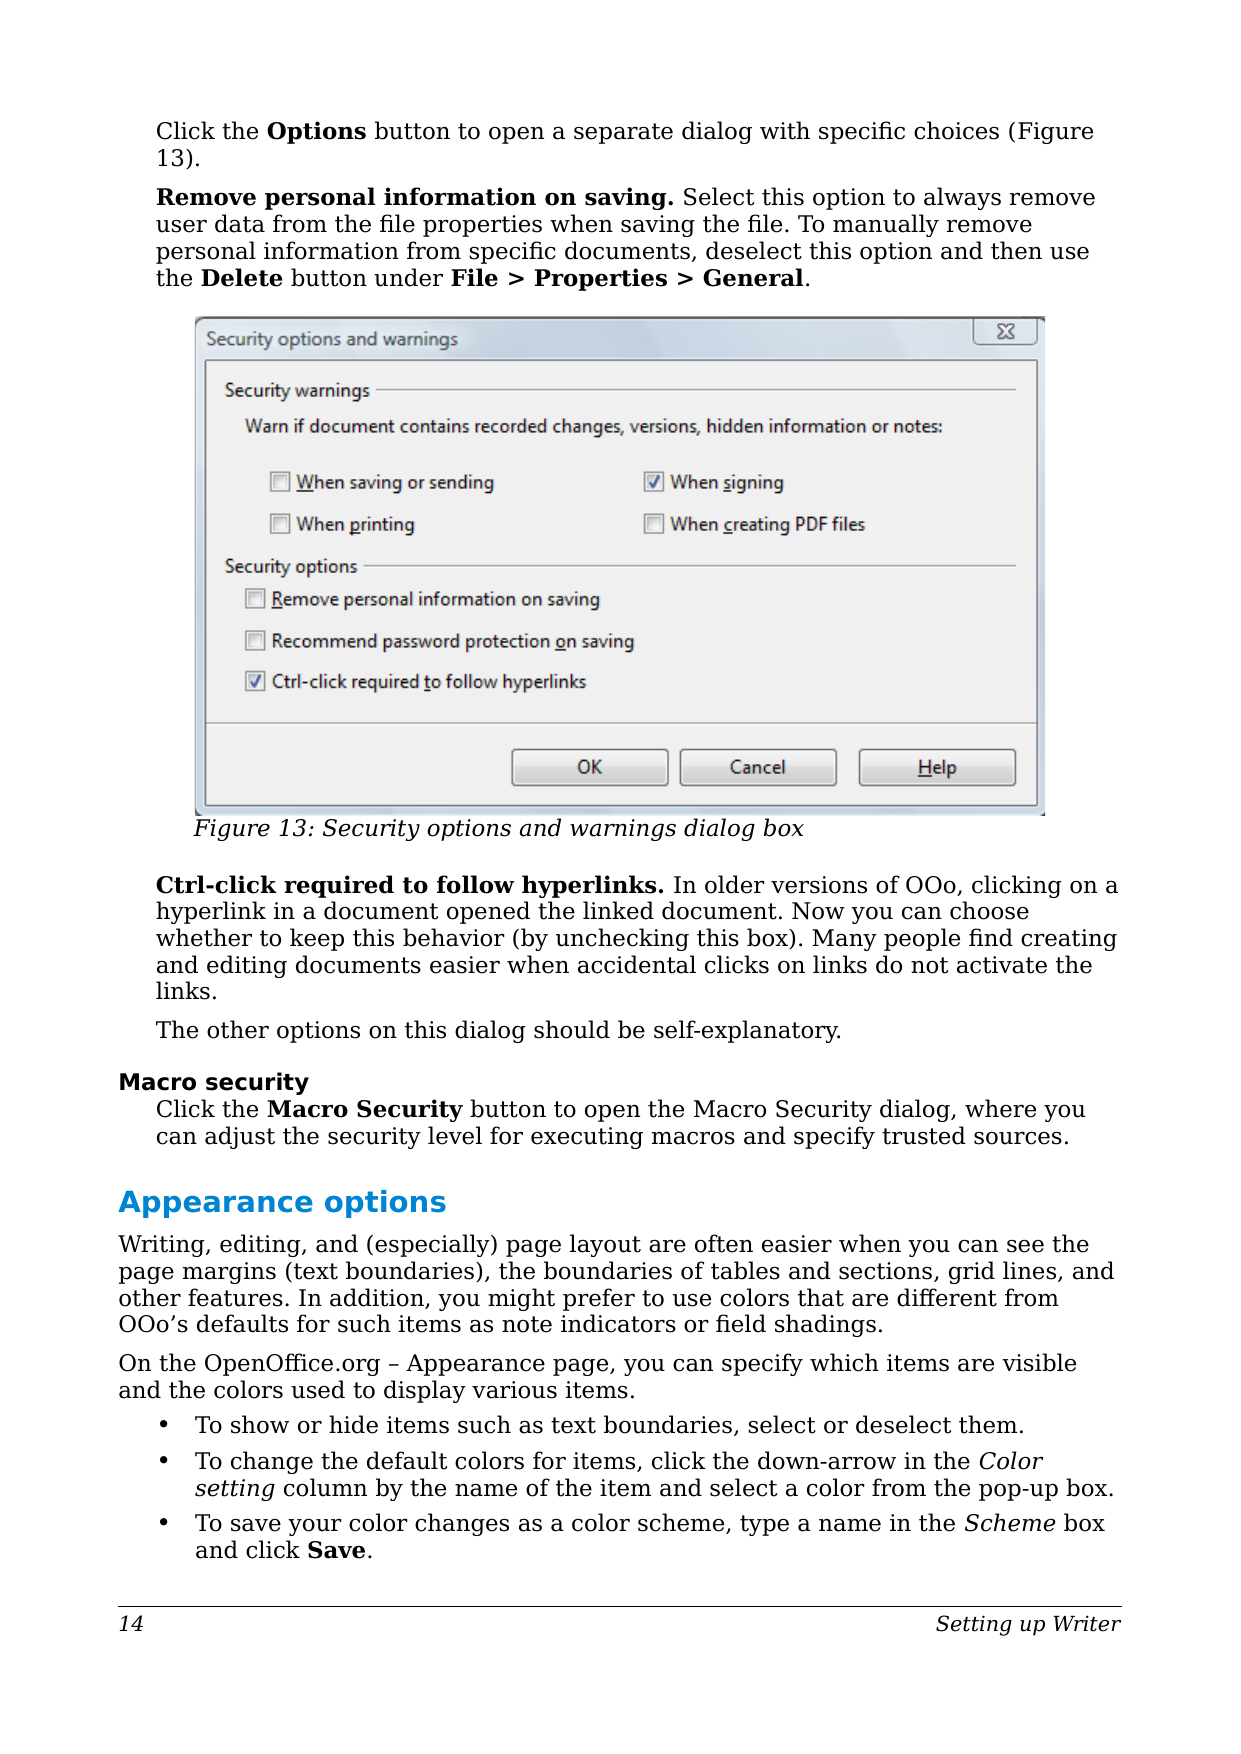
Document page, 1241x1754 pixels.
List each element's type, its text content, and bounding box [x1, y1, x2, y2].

text Macro security [118, 1069, 1122, 1096]
text Click the Macro Security button to open the Macro Security dialog, where you can adjust the security level for executing macros and specify trusted sources. [156, 1096, 1122, 1149]
list On the OpenOffice.org – Appearance page, you can specify which items are visible and the colors used to display various items. [118, 1351, 1122, 1404]
list To show or hide items such as text boundaries, select or deselect them. [156, 1410, 1122, 1439]
text Click the Options button to open a separate dialog with specific choices (Figure 13). [156, 118, 1122, 172]
text Figure 13: Security options and warnings dialog box [193, 317, 1047, 842]
text The other options on this dialog should be self-explanatory. [156, 1018, 1122, 1044]
text Remove personal information on saving. Select this option to always remove user data from the file properties when saving the file. To manually remove personal information from specific documents, deselect this option and then use the Delete button under File > Properties > General. [156, 184, 1122, 292]
text Writing, editing, and (especially) page layout are often easier when you can see the page margins (text boundaries), the boundaries of tables and sections, grid lines, and other features. In addition, you might prefer to use colors that are different from OOo’s defaults for such items as note indicators or field shadings. [118, 1231, 1122, 1338]
subtitle Appearance options [118, 1185, 1122, 1219]
picture [194, 316, 1046, 816]
list To save your color changes as a color scheme, type a name in the Scheme box and click Save. [156, 1508, 1122, 1564]
text Ctrl-click required to follow hyperlinks. In older versions of OOo, clicking on a hyperlink in a document opened the linked document. Now you can choose whether to keep this behavior (by unchecking this box). Many people find creating and editing documents easier when accidental clicks on links do not activate the links. [156, 871, 1122, 1005]
list To change the default colors for items, click the down-arrow in the Color setting column by the name of the item and select a color from the pop-up box. [156, 1446, 1122, 1502]
